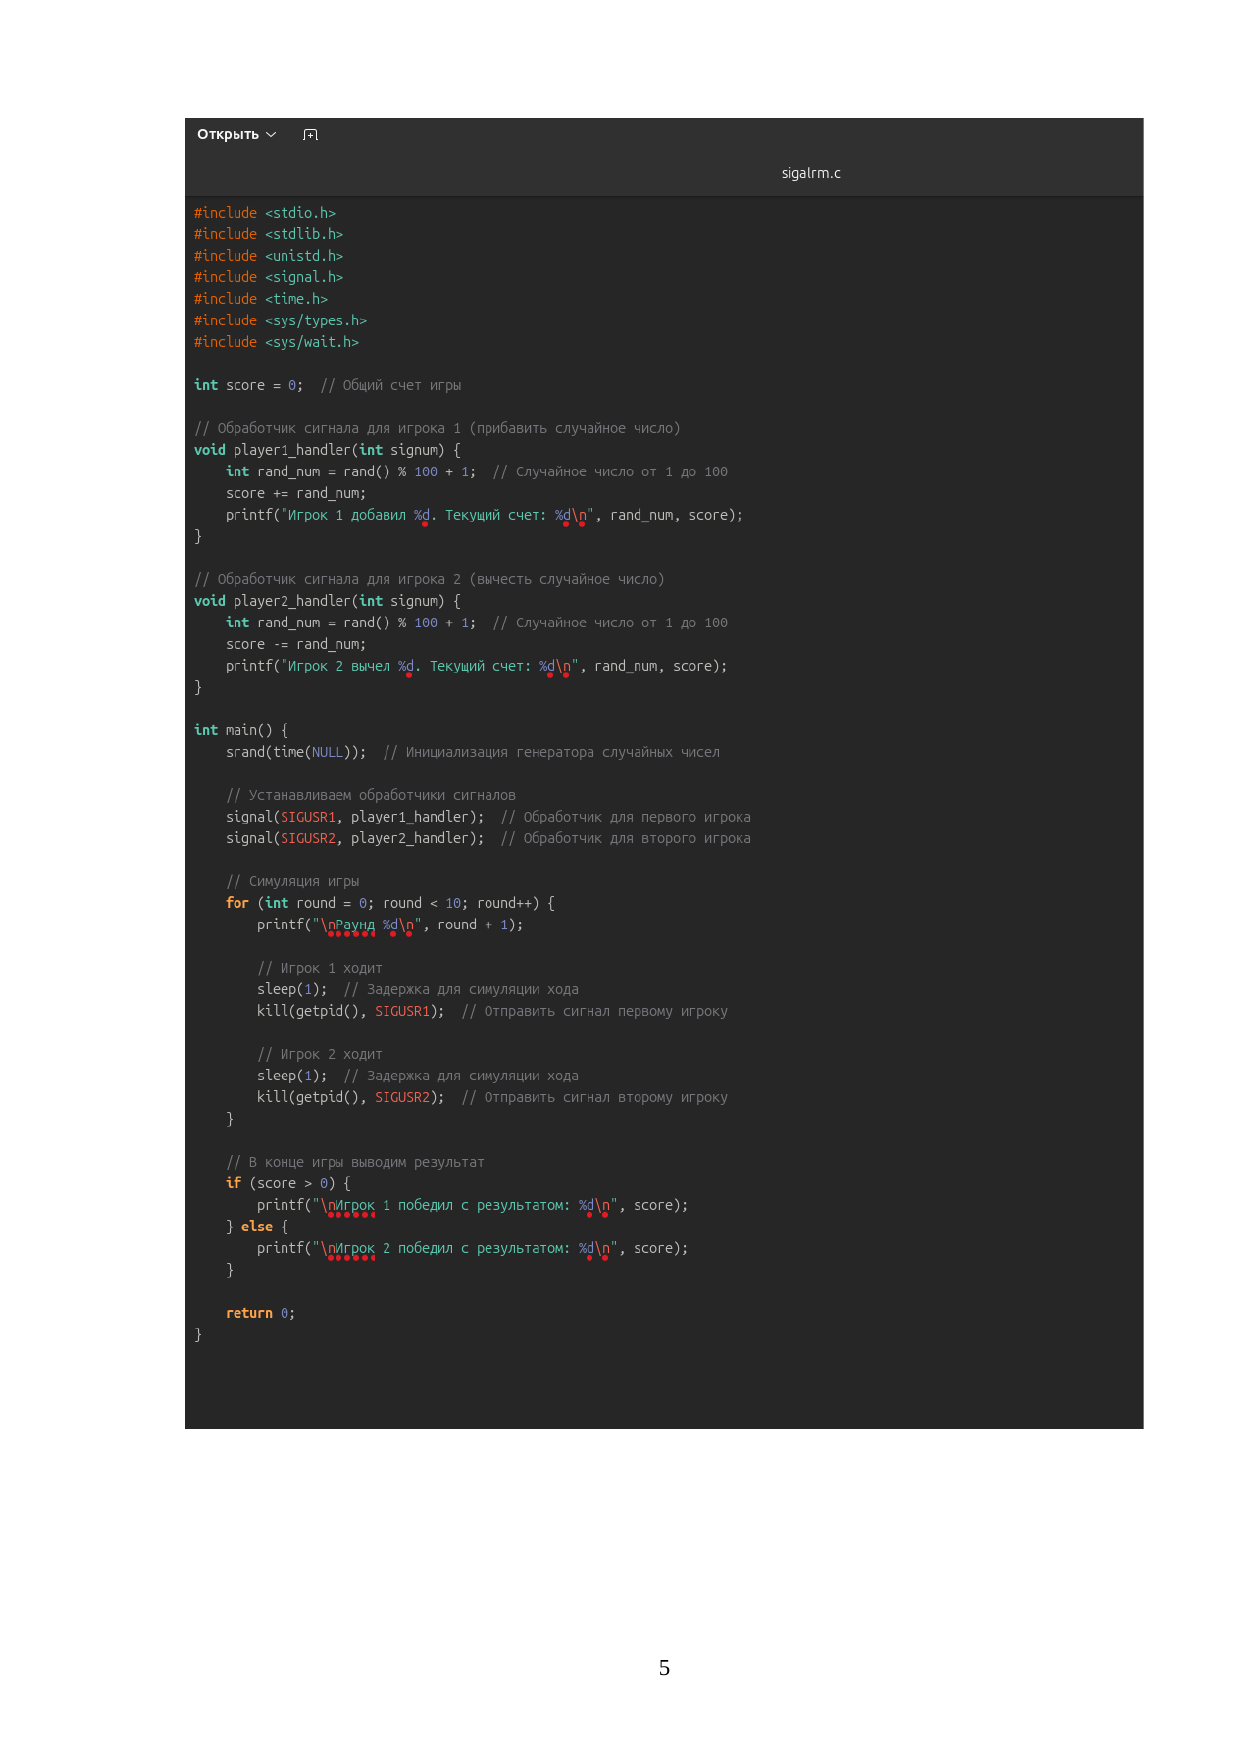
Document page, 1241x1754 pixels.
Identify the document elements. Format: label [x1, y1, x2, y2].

picture [185, 118, 1144, 1429]
